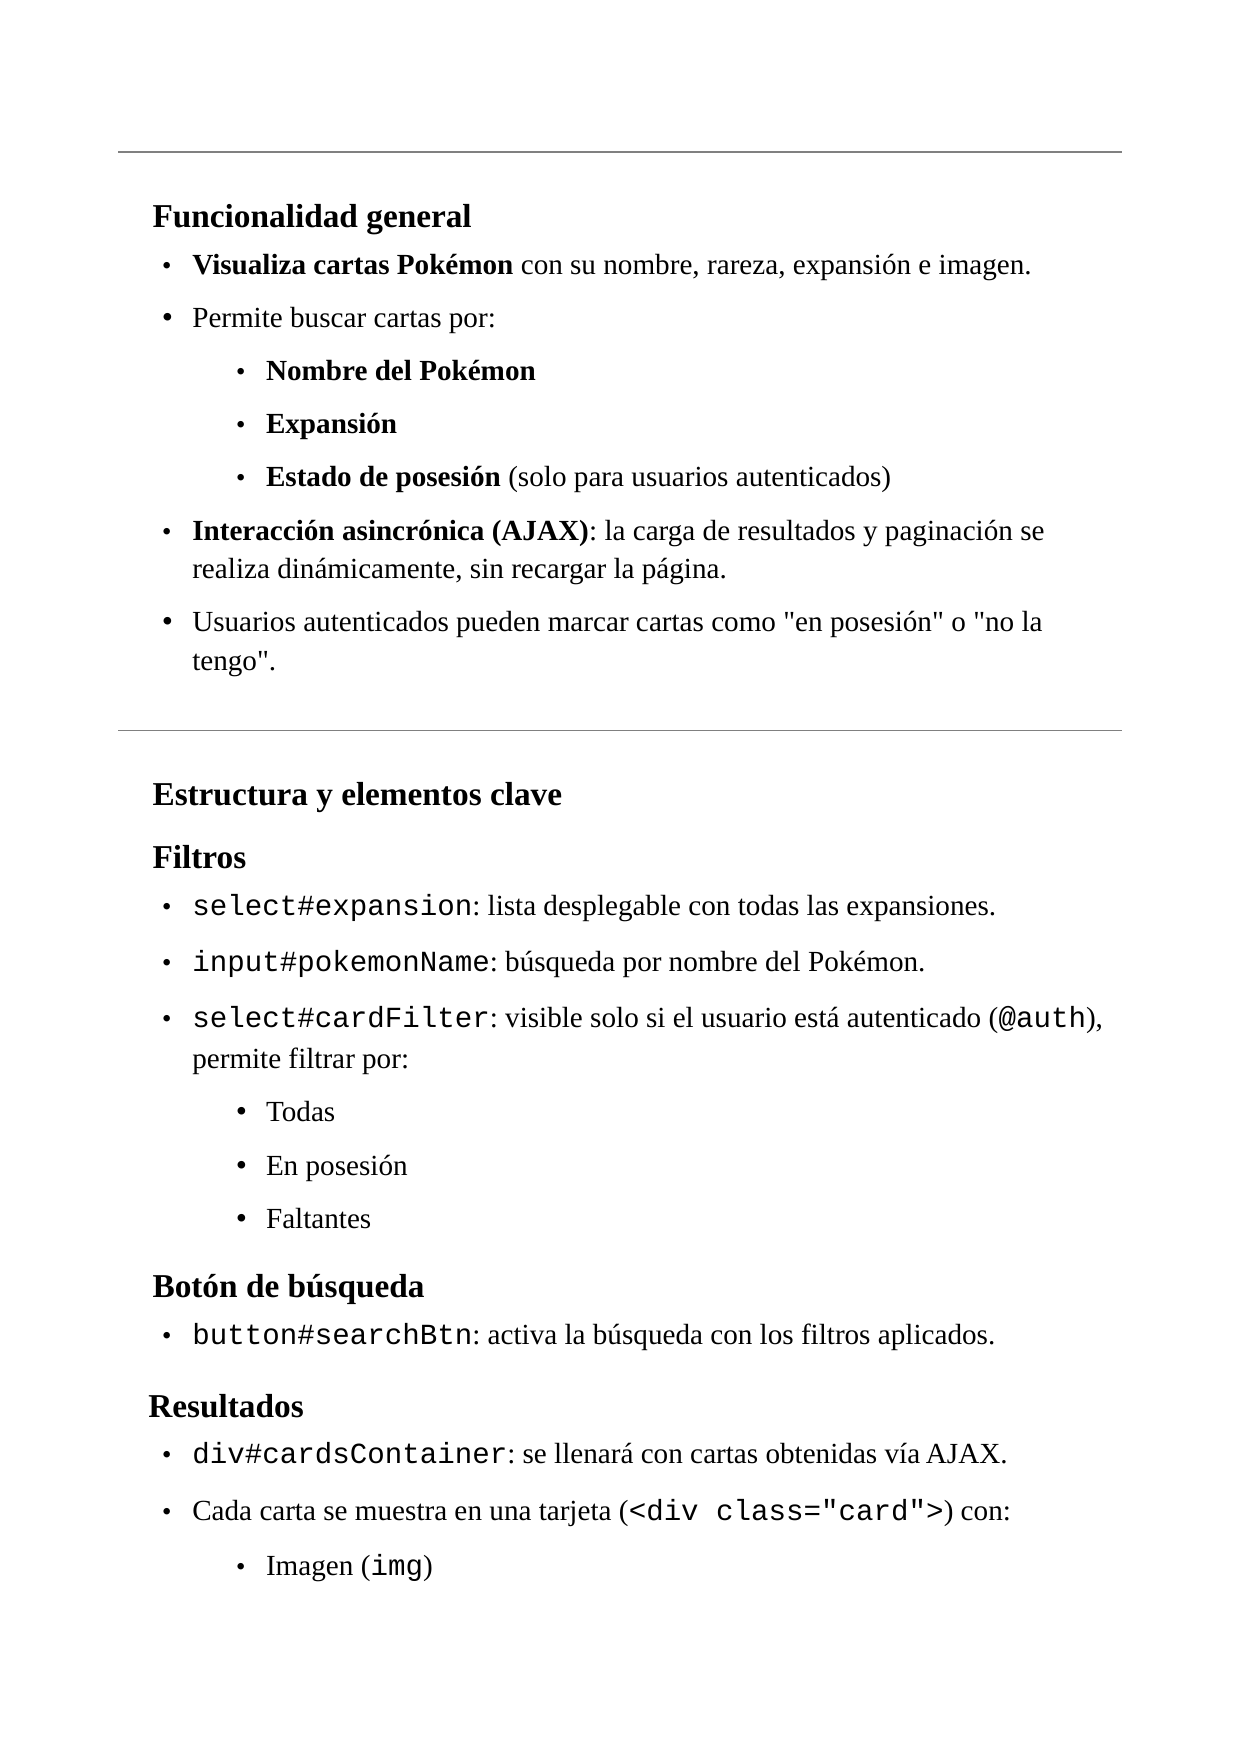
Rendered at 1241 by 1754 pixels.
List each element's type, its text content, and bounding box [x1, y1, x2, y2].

list Permite buscar cartas por: [162, 300, 1122, 334]
list Usuarios autenticados pueden marcar cartas como "en posesión" o "no la tengo". [162, 604, 1122, 677]
subtitle 🔹 Botón de búsqueda [118, 1267, 1122, 1305]
subtitle 🧩 Estructura y elementos clave [118, 774, 1122, 812]
list Faltantes [236, 1201, 1122, 1234]
list select#cardFilter: visible solo si el usuario está autenticado (@auth), permite filtrar por: [162, 1000, 1122, 1075]
list select#expansion: lista desplegable con todas las expansiones. [162, 888, 1122, 924]
list En posesión [236, 1148, 1122, 1181]
list Imagen (img) [236, 1548, 1122, 1584]
list Todas [236, 1094, 1122, 1128]
list Interacción asincrónica (AJAX): la carga de resultados y paginación se realiza dinámicamente, sin recargar la página. [162, 513, 1122, 585]
list div#cardsContainer: se llenará con cartas obtenidas vía AJAX. [162, 1437, 1122, 1473]
list Estado de posesión (solo para usuarios autenticados) [236, 459, 1122, 493]
list button#searchBtn: activa la búsqueda con los filtros aplicados. [162, 1317, 1122, 1353]
list Cada carta se muestra en una tarjeta (<div class="card">) con: [162, 1493, 1122, 1529]
list Expansión [236, 406, 1122, 440]
subtitle 🔹 Resultados [118, 1386, 1122, 1424]
list Nombre del Pokémon [236, 353, 1122, 387]
list Visualiza cartas Pokémon con su nombre, rareza, expansión e imagen. [162, 247, 1122, 281]
subtitle 🔹 Filtros [118, 837, 1122, 876]
subtitle 📌 Funcionalidad general [118, 196, 1122, 234]
list input#pokemonName: búsqueda por nombre del Pokémon. [162, 944, 1122, 980]
